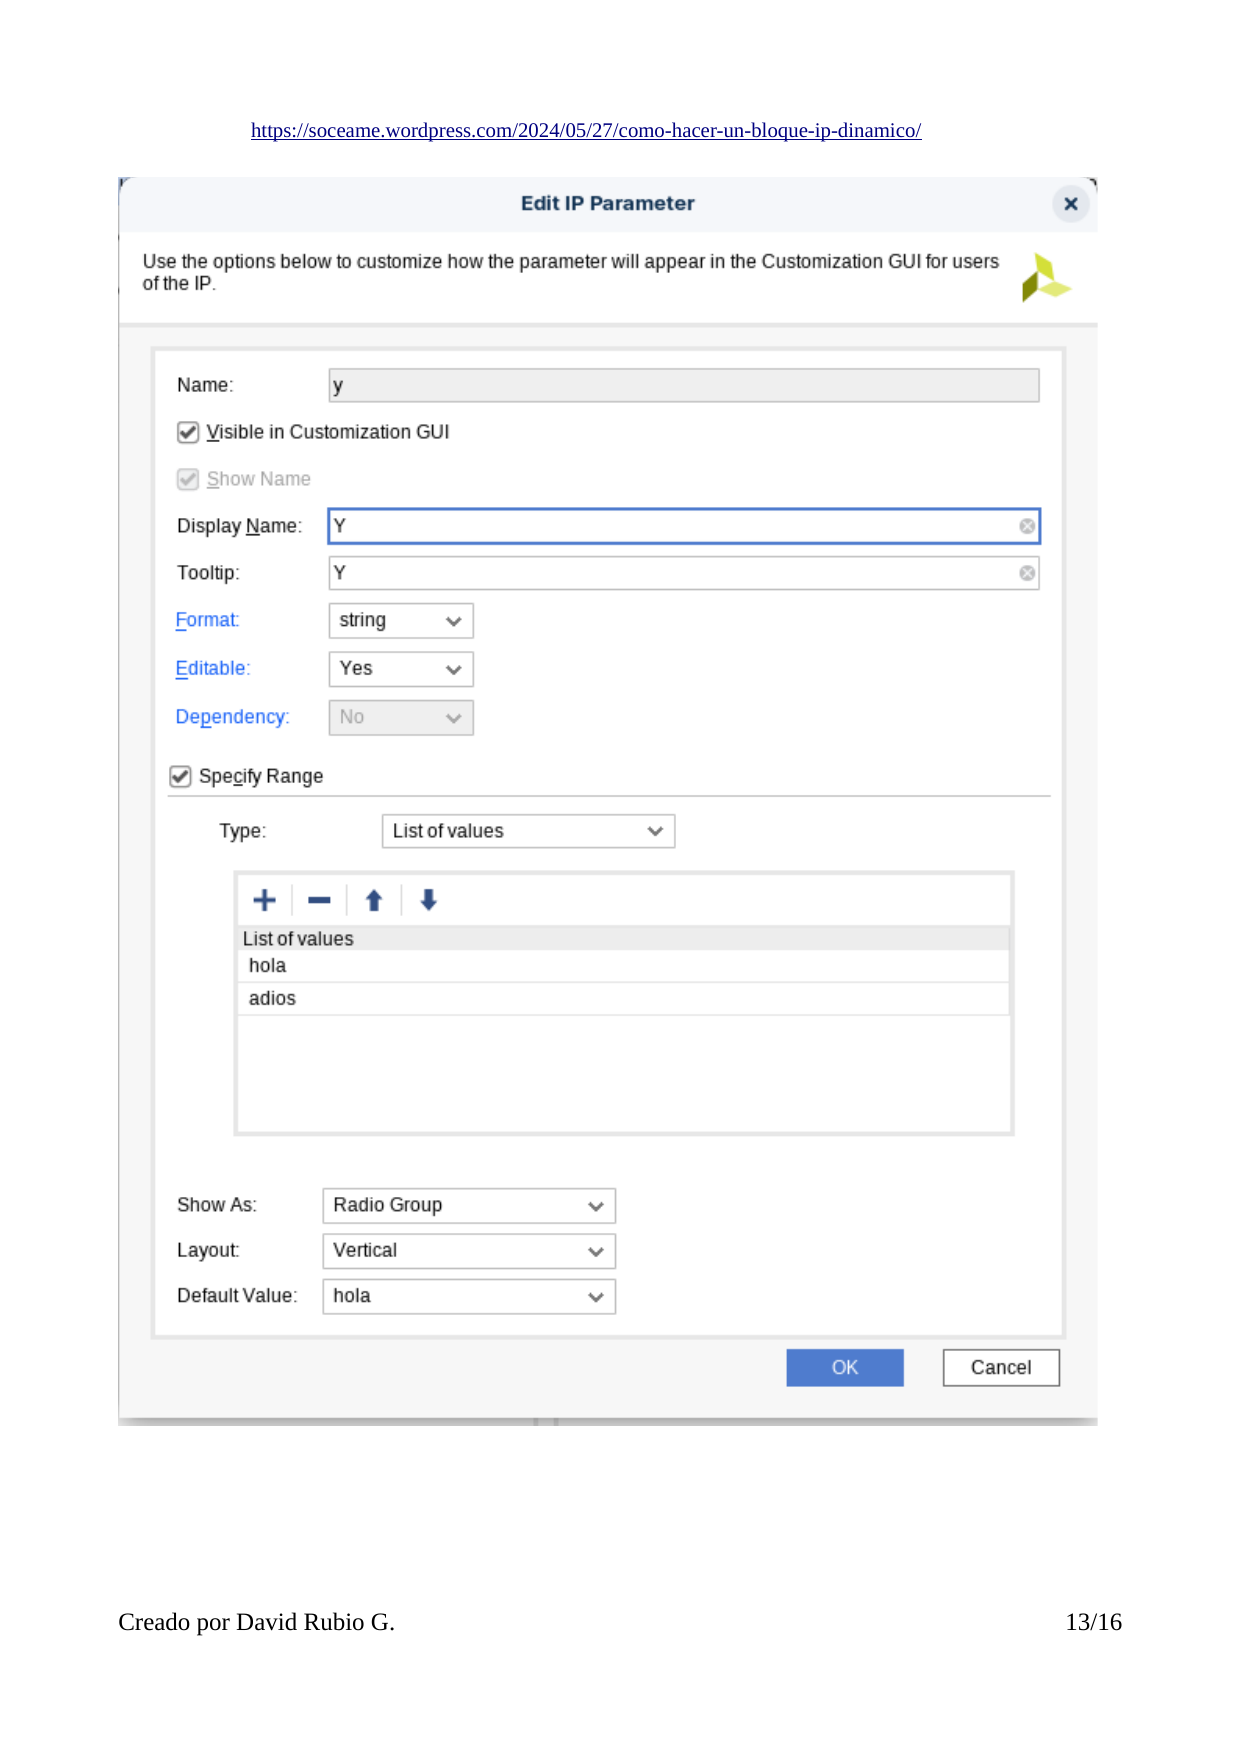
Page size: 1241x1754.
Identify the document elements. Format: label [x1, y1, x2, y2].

picture [118, 177, 1098, 1426]
